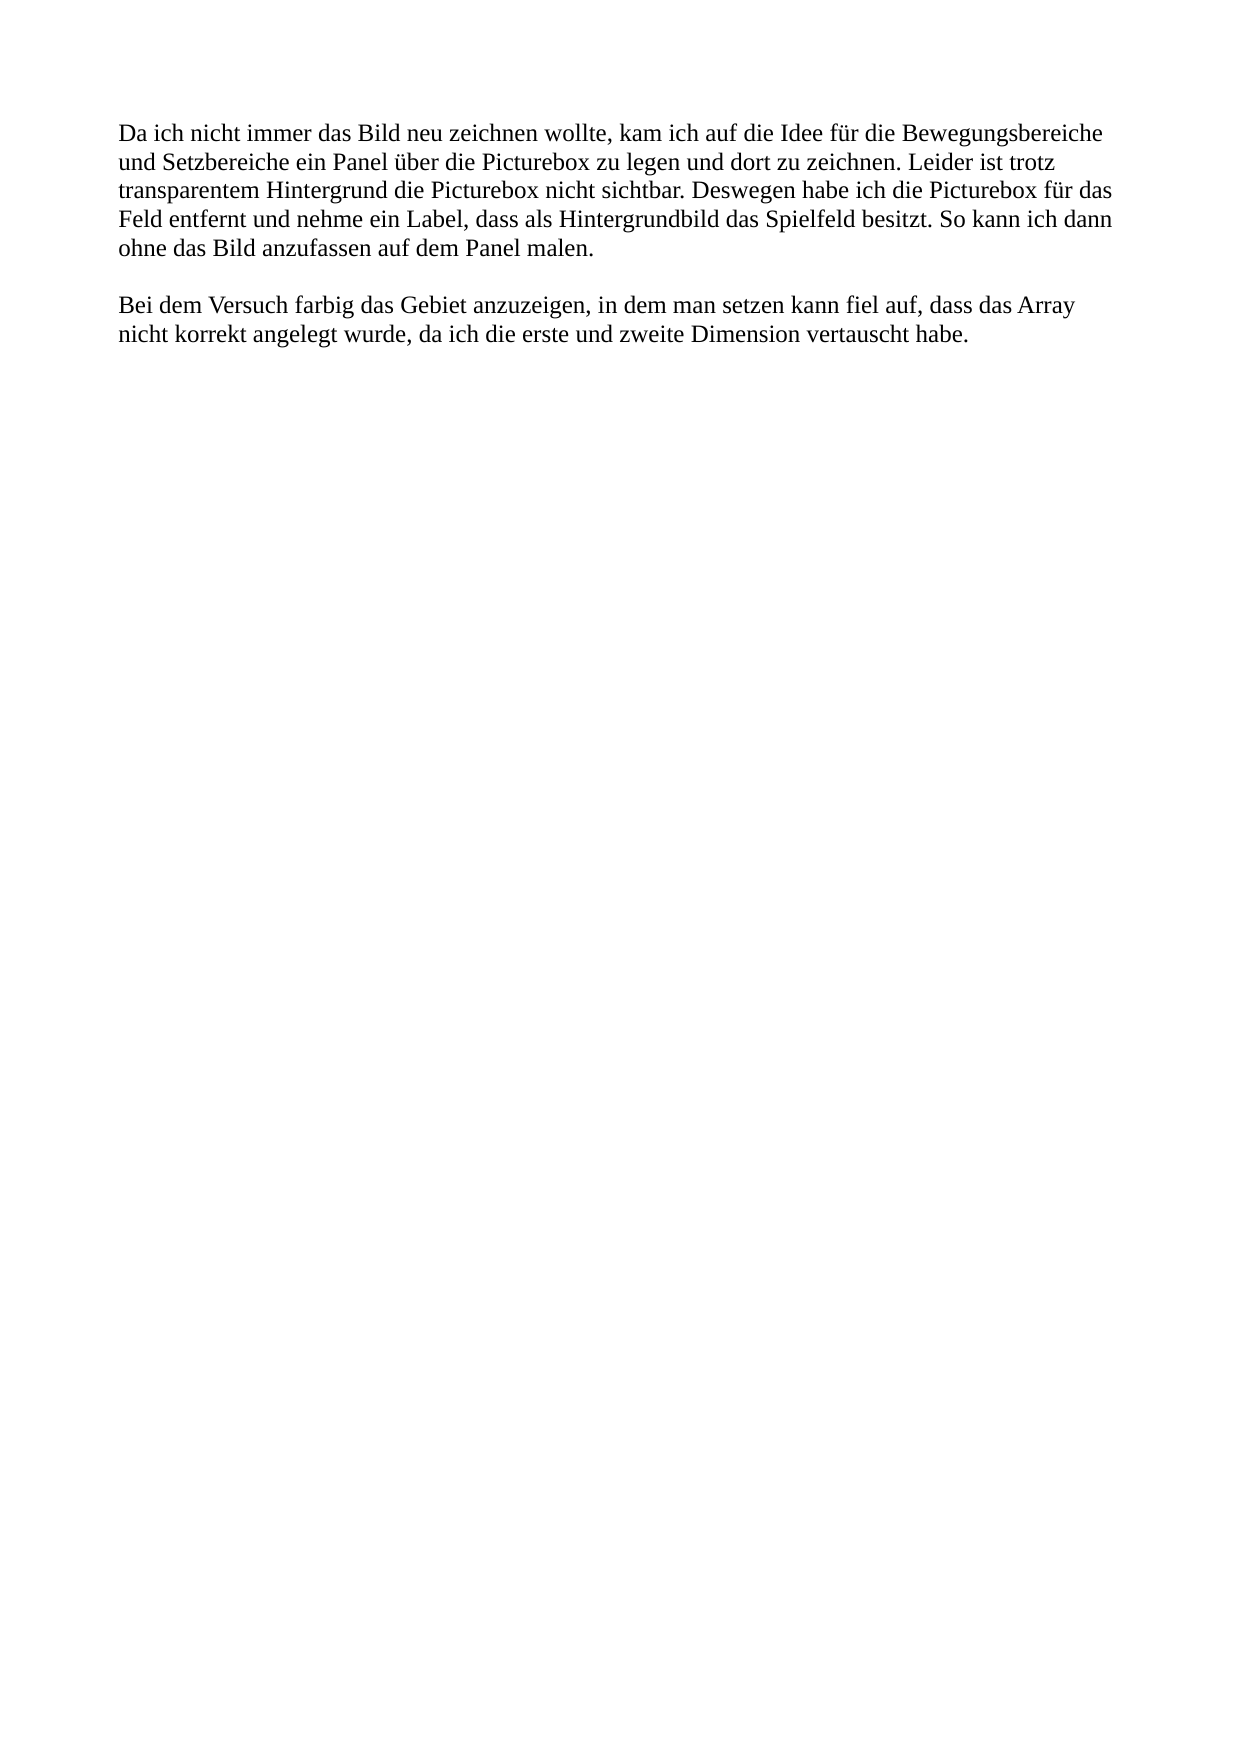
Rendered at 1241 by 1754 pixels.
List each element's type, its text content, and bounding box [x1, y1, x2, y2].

text Bei dem Versuch farbig das Gebiet anzuzeigen, in dem man setzen kann fiel auf, dass das Array nicht korrekt angelegt wurde, da ich die erste und zweite Dimension vertauscht habe. [118, 291, 1122, 348]
text Da ich nicht immer das Bild neu zeichnen wollte, kam ich auf die Idee für die Bewegungsbereiche und Setzbereiche ein Panel über die Picturebox zu legen und dort zu zeichnen. Leider ist trotz transparentem Hintergrund die Picturebox nicht sichtbar. Deswegen habe ich die Picturebox für das Feld entfernt und nehme ein Label, dass als Hintergrundbild das Spielfeld besitzt. So kann ich dann ohne das Bild anzufassen auf dem Panel malen. [118, 118, 1122, 262]
